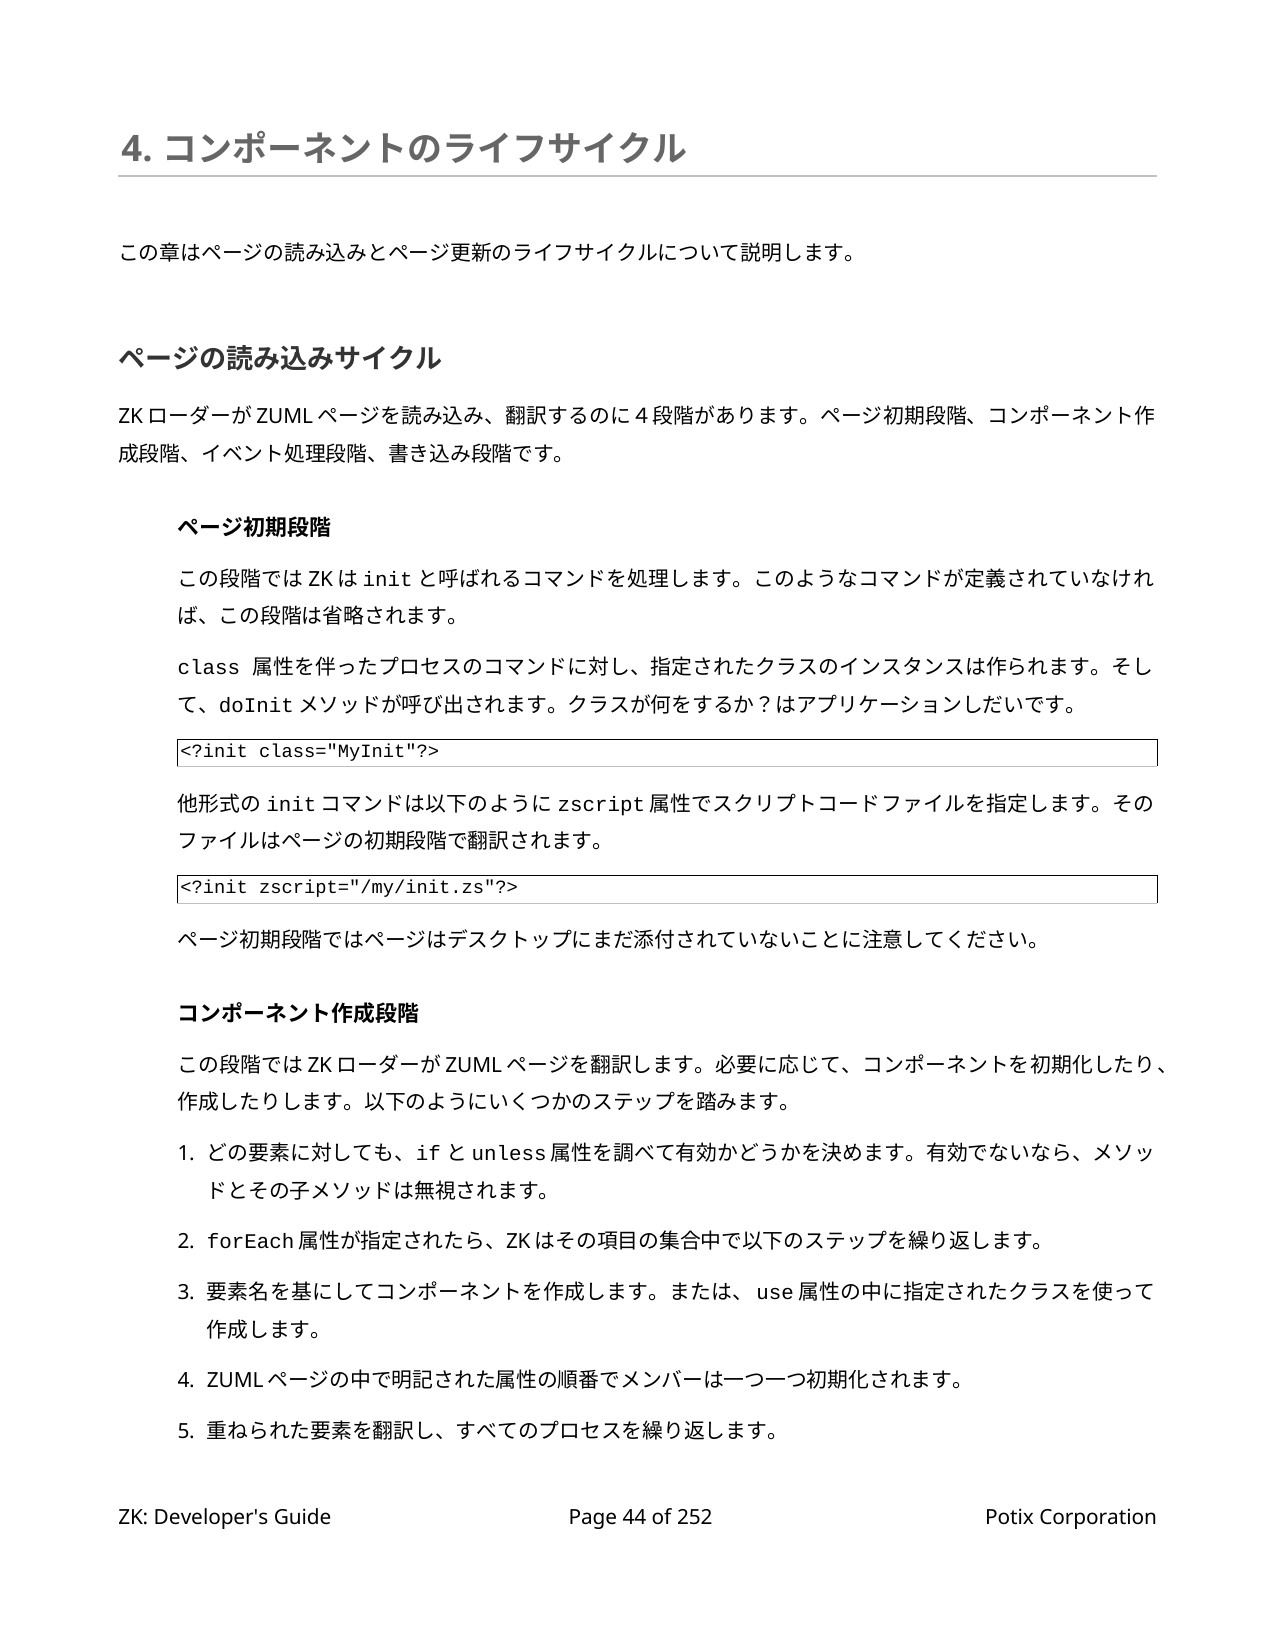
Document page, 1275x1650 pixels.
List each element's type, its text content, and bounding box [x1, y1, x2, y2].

subtitle コンポーネント作成段階 [177, 996, 1157, 1028]
list ZUMLページの中で明記された属性の順番でメンバーは一つ一つ初期化されます。 [177, 1364, 1157, 1394]
text この段階ではZKローダーがZUMLページを翻訳します。必要に応じて、コンポーネントを初期化したり、作成したりします。以下のようにいくつかのステップを踏みます。 [177, 1048, 1157, 1116]
text この段階ではZKはinitと呼ばれるコマンドを処理します。このようなコマンドが定義されていなければ、この段階は省略されます。 [177, 562, 1157, 630]
subtitle ページの読み込みサイクル [118, 337, 1157, 376]
subtitle ページ初期段階 [177, 510, 1157, 542]
text class 属性を伴ったプロセスのコマンドに対し、指定されたクラスのインスタンスは作られます。そして、doInitメソッドが呼び出されます。クラスが何をするか？はアプリケーションしだいです。 [177, 651, 1157, 718]
subtitle 4. コンポーネントのライフサイクル [118, 118, 1157, 175]
text この章はページの読み込みとページ更新のライフサイクルについて説明します。 [118, 236, 1157, 266]
text ページ初期段階ではページはデスクトップにまだ添付されていないことに注意してください。 [177, 923, 1157, 953]
list forEach属性が指定されたら、ZKはその項目の集合中で以下のステップを繰り返します。 [177, 1225, 1157, 1255]
list どの要素に対しても、if とunless属性を調べて有効かどうかを決めます。有効でないなら、メソッドとその子メソッドは無視されます。 [177, 1136, 1157, 1204]
list 要素名を基にしてコンポーネントを作成します。または、use属性の中に指定されたクラスを使って作成します。 [177, 1276, 1157, 1343]
text <?init class="MyInit"?> [178, 740, 1157, 766]
text 他形式のinitコマンドは以下のようにzscript属性でスクリプトコードファイルを指定します。そのファイルはページの初期段階で翻訳されます。 [177, 787, 1157, 855]
text <?init zscript="/my/init.zs"?> [178, 876, 1157, 903]
list 重ねられた要素を翻訳し、すべてのプロセスを繰り返します。 [177, 1414, 1157, 1444]
text ZKローダーがZUMLページを読み込み、翻訳するのに４段階があります。ページ初期段階、コンポーネント作成段階、イベント処理段階、書き込み段階です。 [118, 400, 1157, 467]
